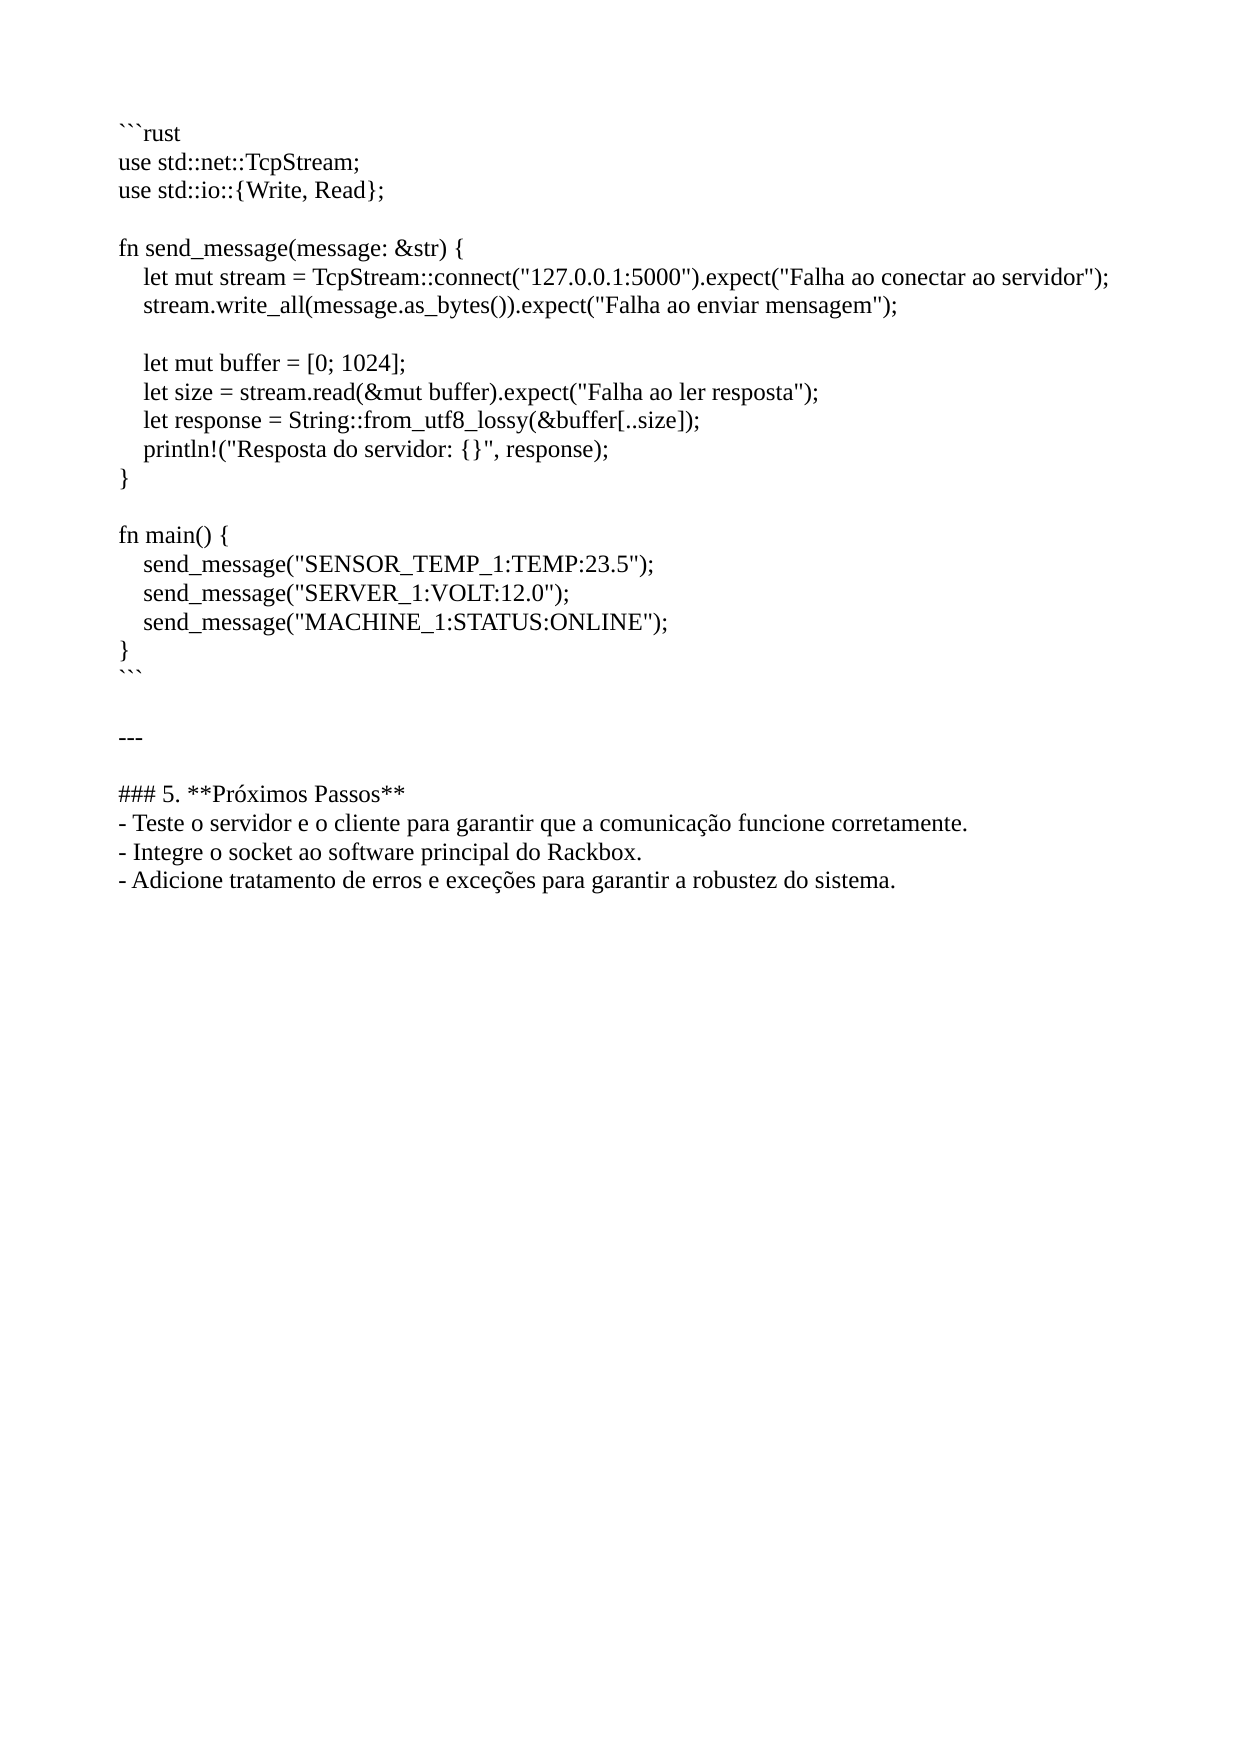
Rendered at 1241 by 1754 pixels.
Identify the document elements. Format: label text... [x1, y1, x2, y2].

text send_message("MACHINE_1:STATUS:ONLINE"); [118, 607, 1122, 636]
text let response = String::from_utf8_lossy(&buffer[..size]); [118, 406, 1122, 434]
text fn send_message(message: &str) { [118, 233, 1122, 262]
text println!("Resposta do servidor: {}", response); [118, 434, 1122, 463]
text fn main() { [118, 521, 1122, 549]
text send_message("SENSOR_TEMP_1:TEMP:23.5"); [118, 549, 1122, 578]
text stream.write_all(message.as_bytes()).expect("Falha ao enviar mensagem"); [118, 291, 1122, 319]
text } [118, 463, 1122, 492]
text ``` [118, 664, 1122, 693]
text use std::net::TcpStream; [118, 147, 1122, 176]
text - Integre o socket ao software principal do Rackbox. [118, 837, 1122, 866]
text send_message("SERVER_1:VOLT:12.0"); [118, 578, 1122, 607]
text let mut stream = TcpStream::connect("127.0.0.1:5000").expect("Falha ao conectar ao servidor"); [118, 262, 1122, 291]
text let mut buffer = [0; 1024]; [118, 348, 1122, 377]
text - Adicione tratamento de erros e exceções para garantir a robustez do sistema. [118, 866, 1122, 894]
text use std::io::{Write, Read}; [118, 176, 1122, 204]
text --- [118, 722, 1122, 751]
text let size = stream.read(&mut buffer).expect("Falha ao ler resposta"); [118, 377, 1122, 406]
text - Teste o servidor e o cliente para garantir que a comunicação funcione corretamente. [118, 808, 1122, 837]
text ### 5. **Próximos Passos** [118, 779, 1122, 808]
text ```rust [118, 118, 1122, 147]
text } [118, 636, 1122, 664]
